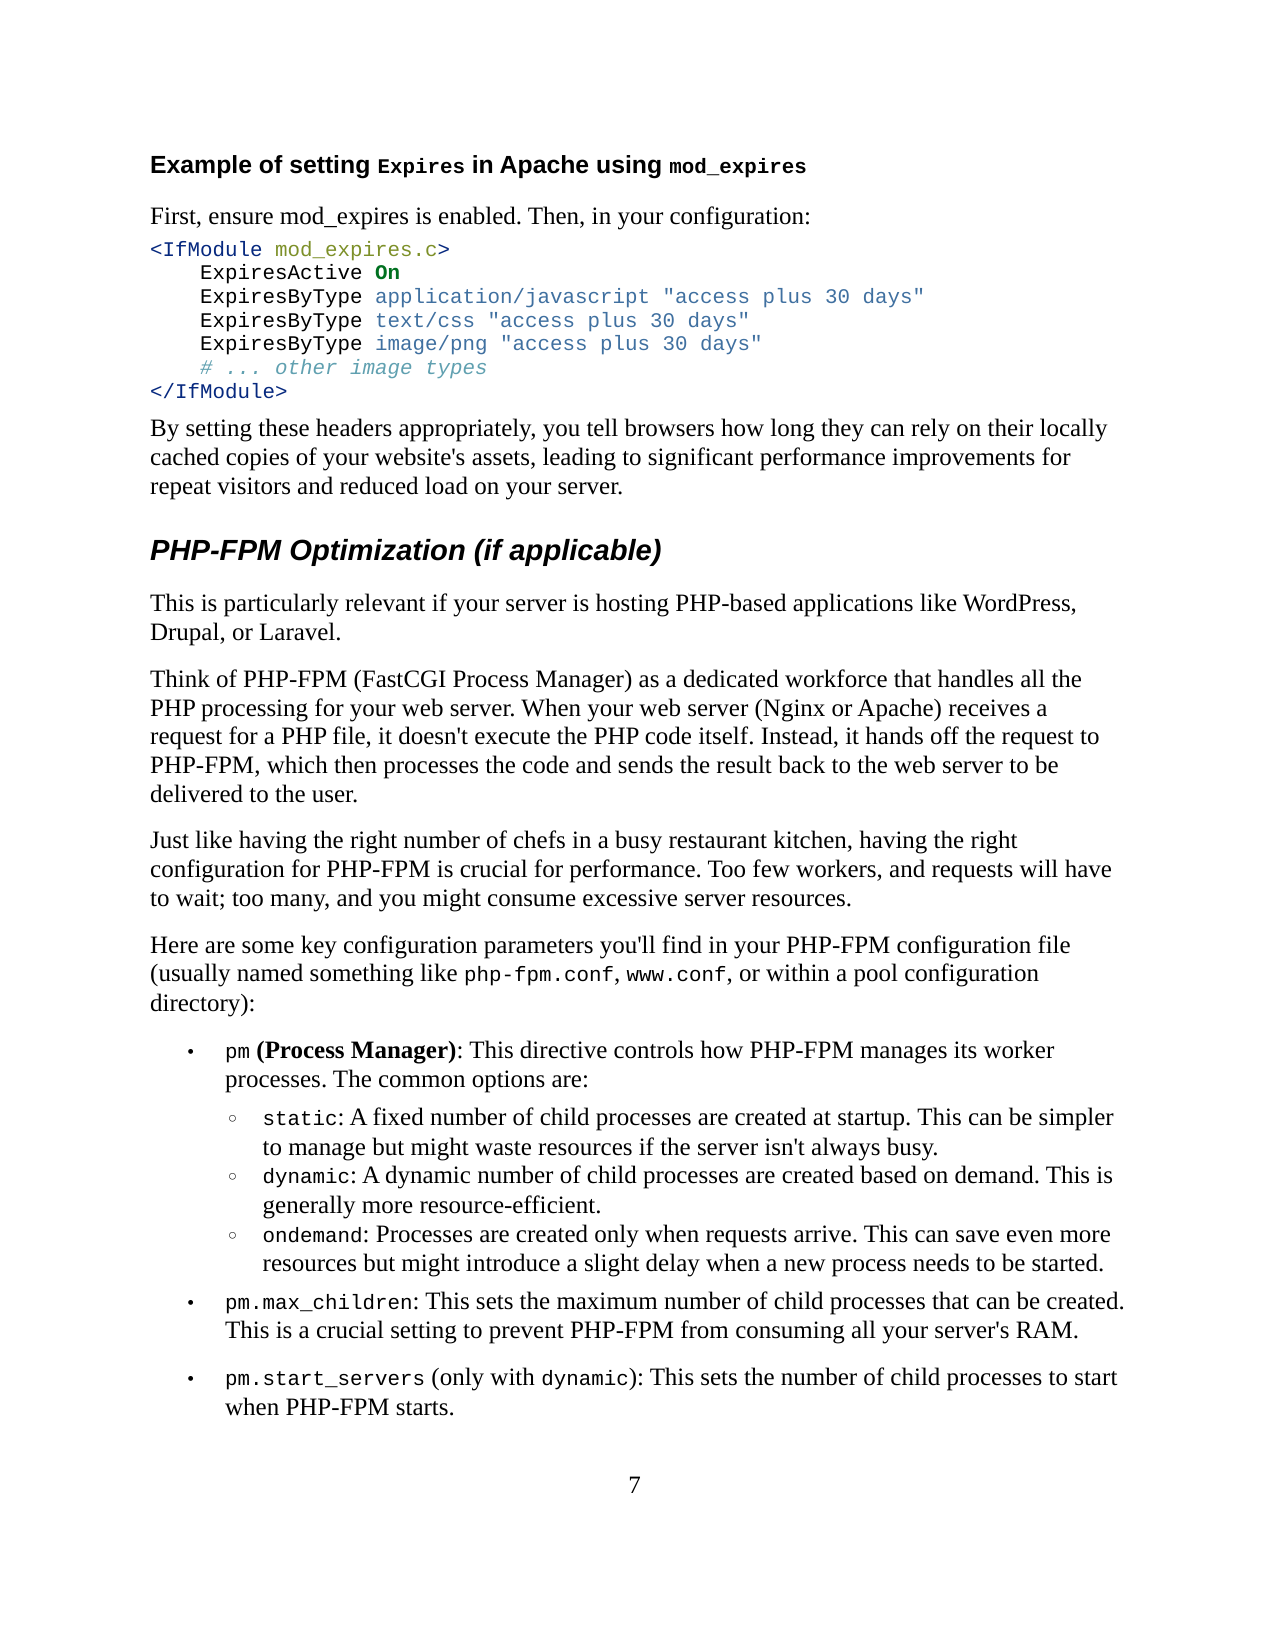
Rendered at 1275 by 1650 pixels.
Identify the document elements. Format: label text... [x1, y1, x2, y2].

text Here are some key configuration parameters you'll find in your PHP-FPM configuration file (usually named something like php-fpm.conf, www.conf, or within a pool configuration directory): [150, 930, 1125, 1017]
list ondemand: Processes are created only when requests arrive. This can save even more resources but might introduce a slight delay when a new process needs to be started. [225, 1219, 1125, 1277]
text First, ensure mod_expires is enabled. Then, in your configuration: [150, 201, 1125, 230]
list pm.max_children: This sets the maximum number of child processes that can be created. This is a crucial setting to prevent PHP-FPM from consuming all your server's RAM. [187, 1286, 1125, 1344]
text ExpiresByType application/javascript "access plus 30 days" [150, 286, 1125, 310]
text # ... other image types [150, 357, 1125, 381]
text Just like having the right number of chefs in a busy restaurant kitchen, having the right configuration for PHP-FPM is crucial for performance. Too few workers, and requests will have to wait; too many, and you might consume excessive server resources. [150, 826, 1125, 912]
text By setting these headers appropriately, you tell browsers how long they can rely on their locally cached copies of your website's assets, leading to significant performance improvements for repeat visitors and reduced load on your server. [150, 413, 1125, 499]
list pm.start_servers (only with dynamic): This sets the number of child processes to start when PHP-FPM starts. [187, 1362, 1125, 1421]
text ExpiresByType text/css "access plus 30 days" [150, 310, 1125, 333]
text <IfModule mod_expires.c> [150, 239, 1125, 262]
text ExpiresActive On [150, 262, 1125, 286]
text </IfModule> [150, 381, 1125, 404]
text ExpiresByType image/png "access plus 30 days" [150, 333, 1125, 357]
text This is particularly relevant if your server is hosting PHP-based applications like WordPress, Drupal, or Laravel. [150, 588, 1125, 646]
subtitle PHP-FPM Optimization (if applicable) [150, 533, 1125, 567]
list static: A fixed number of child processes are created at startup. This can be simpler to manage but might waste resources if the server isn't always busy. [225, 1102, 1125, 1160]
list pm (Process Manager): This directive controls how PHP-FPM manages its worker processes. The common options are: [187, 1035, 1125, 1093]
list dynamic: A dynamic number of child processes are created based on demand. This is generally more resource-efficient. [225, 1160, 1125, 1219]
subtitle Example of setting Expires in Apache using mod_expires [150, 150, 1125, 179]
text Think of PHP-FPM (FastCGI Process Manager) as a dedicated workforce that handles all the PHP processing for your web server. When your web server (Nginx or Apache) receives a request for a PHP file, it doesn't execute the PHP code itself. Instead, it hands off the request to PHP-FPM, which then processes the code and sends the result back to the web server to be delivered to the user. [150, 664, 1125, 808]
